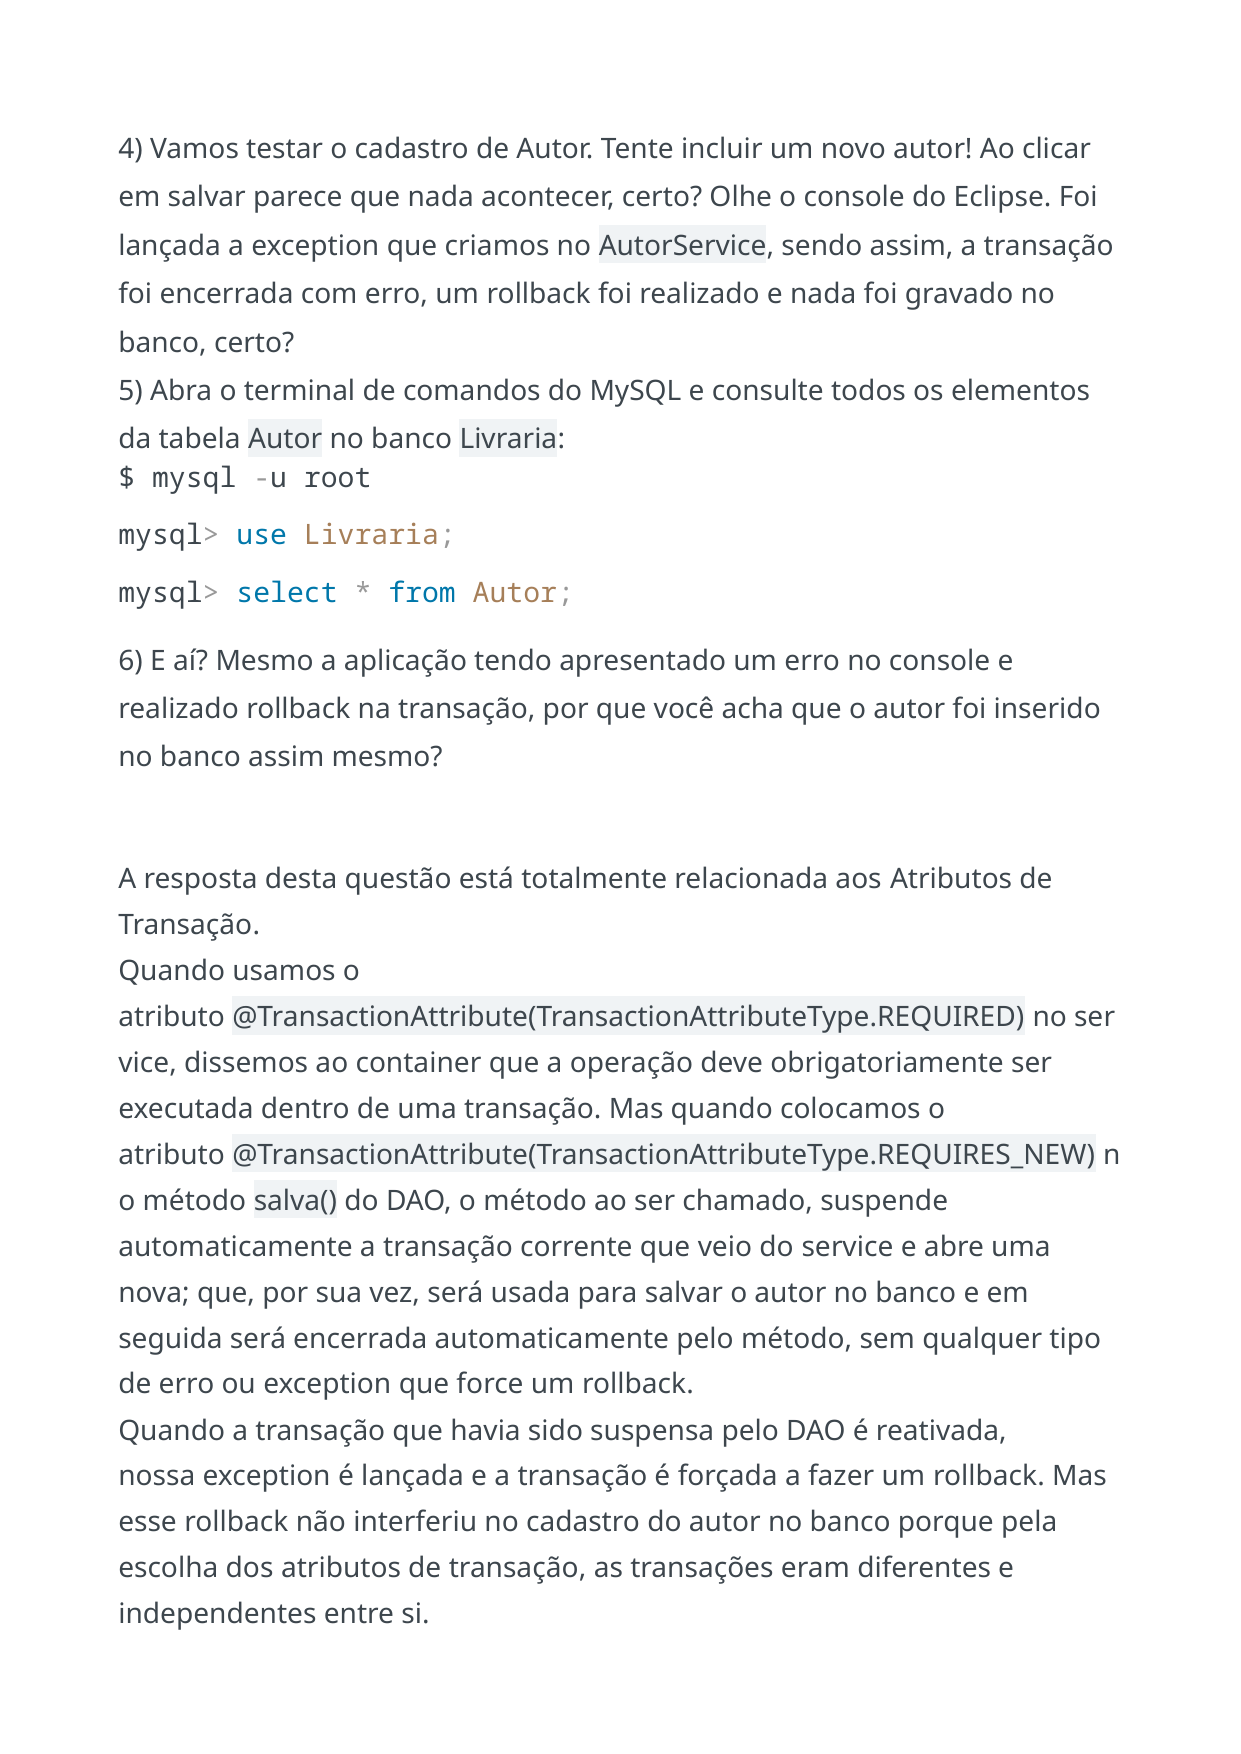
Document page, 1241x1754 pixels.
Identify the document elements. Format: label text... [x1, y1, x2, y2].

text 5) Abra o terminal de comandos do MySQL e consulte todos os elementos da tabela Autor no banco Livraria: [118, 360, 1122, 457]
text Quando usamos o atributo @TransactionAttribute(TransactionAttributeType.REQUIRED) no service, dissemos ao container que a operação deve obrigatoriamente ser executada dentro de uma transação. Mas quando colocamos o atributo @TransactionAttribute(TransactionAttributeType.REQUIRES_NEW) no método salva() do DAO, o método ao ser chamado, suspende automaticamente a transação corrente que veio do service e abre uma nova; que, por sua vez, será usada para salvar o autor no banco e em seguida será encerrada automaticamente pelo método, sem qualquer tipo de erro ou exception que force um rollback. [118, 950, 1122, 1402]
text 6) E aí? Mesmo a aplicação tendo apresentado um erro no console e realizado rollback na transação, por que você acha que o autor foi inserido no banco assim mesmo? [118, 630, 1122, 775]
text A resposta desta questão está totalmente relacionada aos Atributos de Transação. [118, 858, 1122, 943]
text mysql> use Livraria; [118, 515, 1122, 553]
text Quando a transação que havia sido suspensa pelo DAO é reativada, nossa exception é lançada e a transação é forçada a fazer um rollback. Mas esse rollback não interferiu no cadastro do autor no banco porque pela escolha dos atributos de transação, as transações eram diferentes e independentes entre si. [118, 1410, 1122, 1632]
text mysql> select * from Autor; [118, 572, 1122, 611]
text 4) Vamos testar o cadastro de Autor. Tente incluir um novo autor! Ao clicar em salvar parece que nada acontecer, certo? Olhe o console do Eclipse. Foi lançada a exception que criamos no AutorService, sendo assim, a transação foi encerrada com erro, um rollback foi realizado e nada foi gravado no banco, certo? [118, 118, 1122, 360]
text $ mysql -u root [118, 457, 1122, 496]
